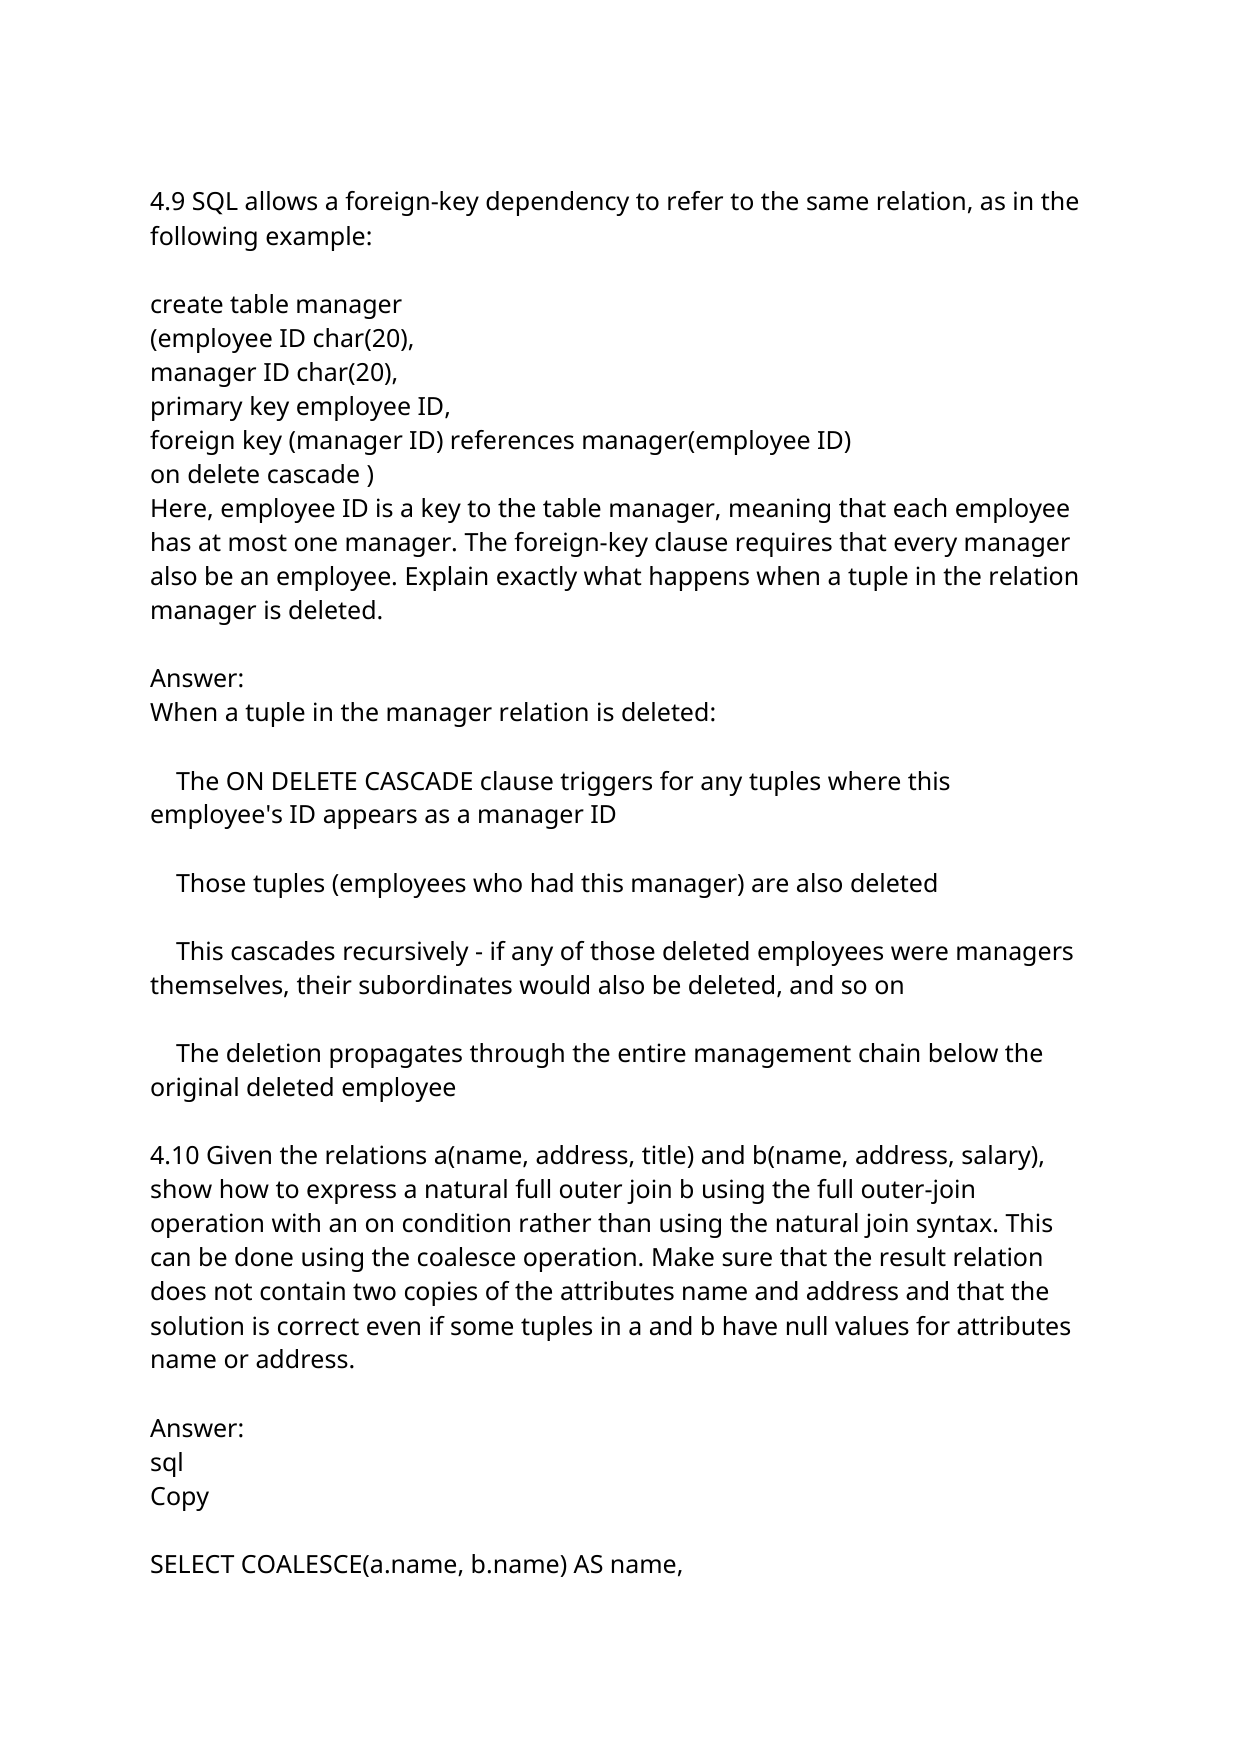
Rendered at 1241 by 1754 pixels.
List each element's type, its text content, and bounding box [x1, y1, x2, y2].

text Those tuples (employees who had this manager) are also deleted [150, 865, 1091, 899]
text sql [150, 1444, 1091, 1478]
text manager ID char(20), [150, 354, 1091, 388]
text create table manager [150, 286, 1091, 320]
text Copy [150, 1478, 1091, 1512]
text (employee ID char(20), [150, 320, 1091, 354]
text Answer: [150, 661, 1091, 695]
text 4.9 SQL allows a foreign-key dependency to refer to the same relation, as in the following example: [150, 184, 1091, 252]
text The ON DELETE CASCADE clause triggers for any tuples where this employee's ID appears as a manager ID [150, 763, 1091, 831]
text Answer: [150, 1410, 1091, 1444]
text Here, employee ID is a key to the table manager, meaning that each employee has at most one manager. The foreign-key clause requires that every manager also be an employee. Explain exactly what happens when a tuple in the relation manager is deleted. [150, 491, 1091, 627]
text primary key employee ID, [150, 388, 1091, 422]
text SELECT COALESCE(a.name, b.name) AS name, [150, 1547, 1091, 1581]
text This cascades recursively - if any of those deleted employees were managers themselves, their subordinates would also be deleted, and so on [150, 933, 1091, 1002]
text foreign key (manager ID) references manager(employee ID) [150, 422, 1091, 457]
text on delete cascade ) [150, 457, 1091, 491]
text When a tuple in the manager relation is deleted: [150, 695, 1091, 729]
text The deletion propagates through the entire management chain below the original deleted employee [150, 1036, 1091, 1104]
text 4.10 Given the relations a(name, address, title) and b(name, address, salary), show how to express a natural full outer join b using the full outer-join operation with an on condition rather than using the natural join syntax. This can be done using the coalesce operation. Make sure that the result relation does not contain two copies of the attributes name and address and that the solution is correct even if some tuples in a and b have null values for attributes name or address. [150, 1138, 1091, 1376]
